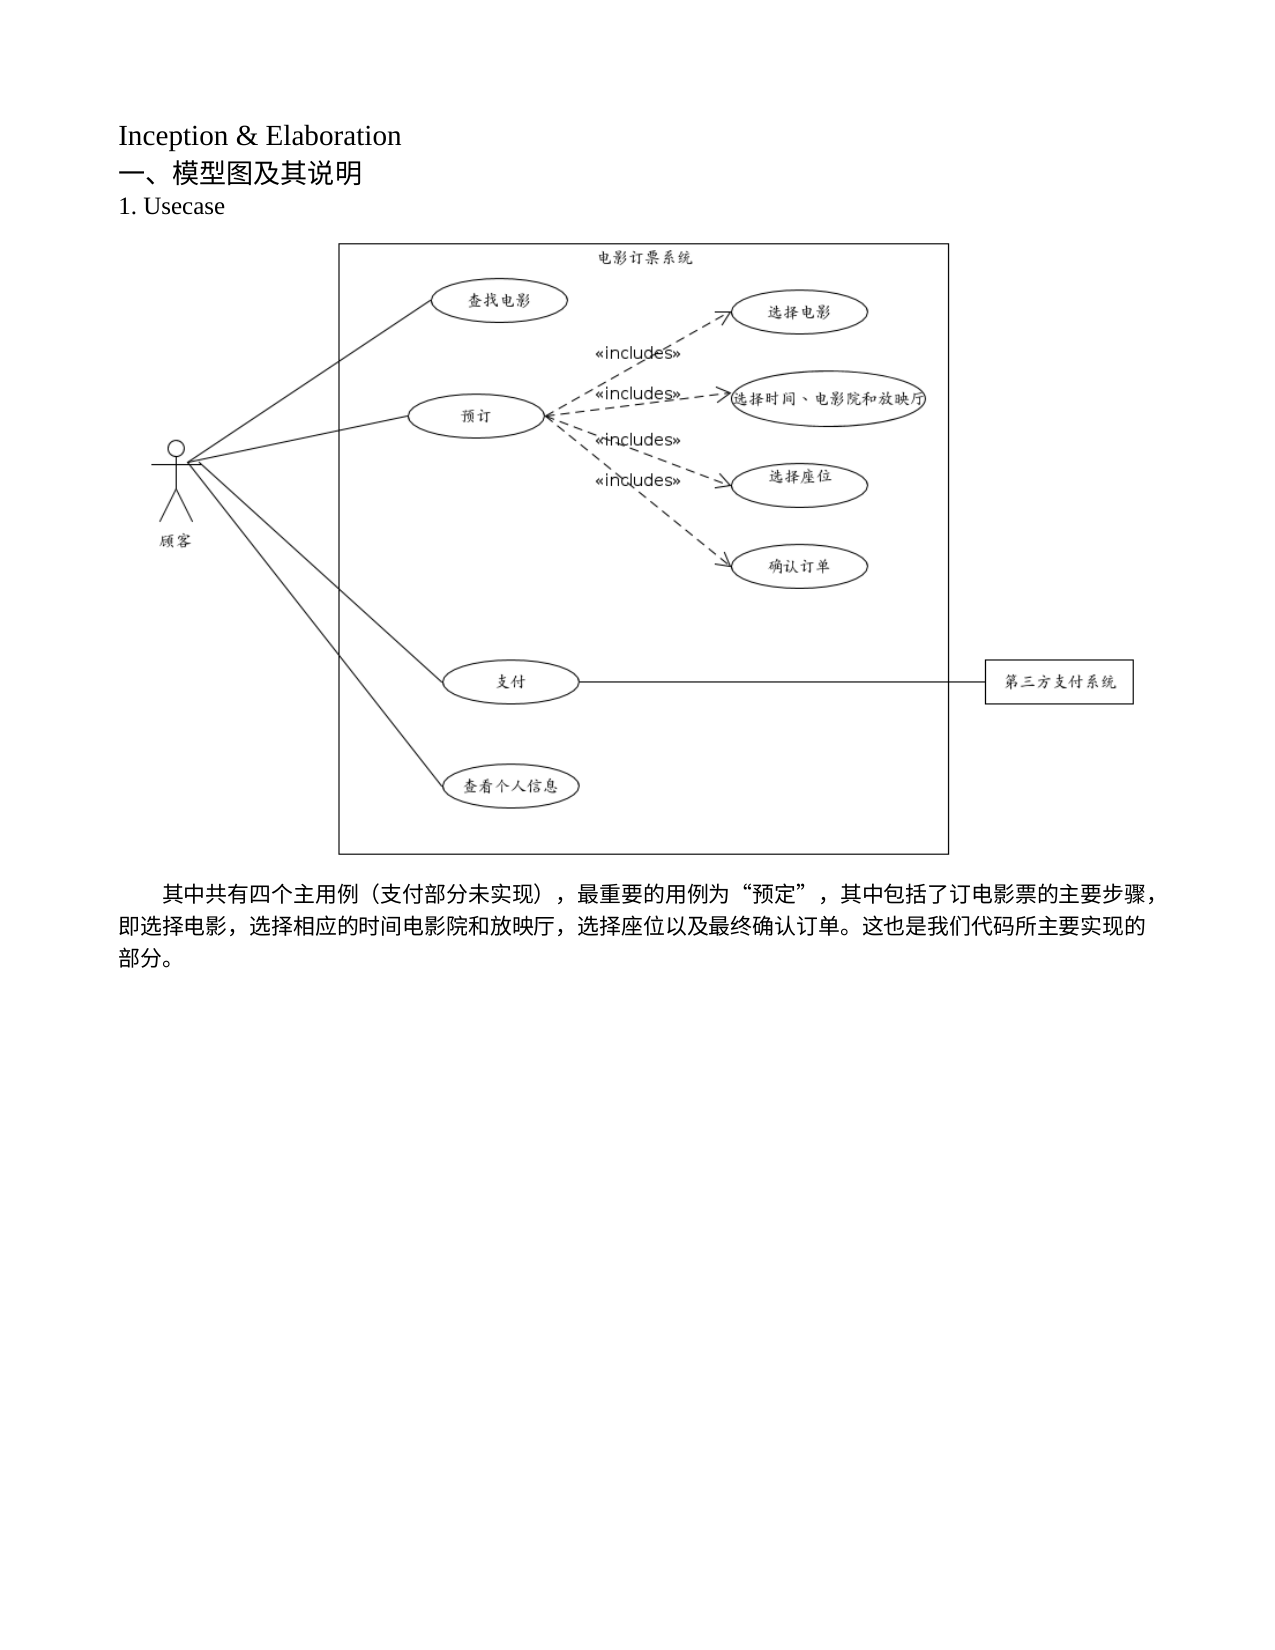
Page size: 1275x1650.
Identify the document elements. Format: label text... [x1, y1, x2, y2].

text 一、模型图及其说明 [118, 152, 1157, 191]
text 1. Usecase [118, 191, 1157, 219]
text 其中共有四个主用例（支付部分未实现），最重要的用例为“预定”，其中包括了订电影票的主要步骤，即选择电影，选择相应的时间电影院和放映厅，选择座位以及最终确认订单。这也是我们代码所主要实现的部分。 [118, 878, 1157, 972]
text Inception & Elaboration [118, 118, 1157, 152]
picture [118, 219, 1157, 878]
